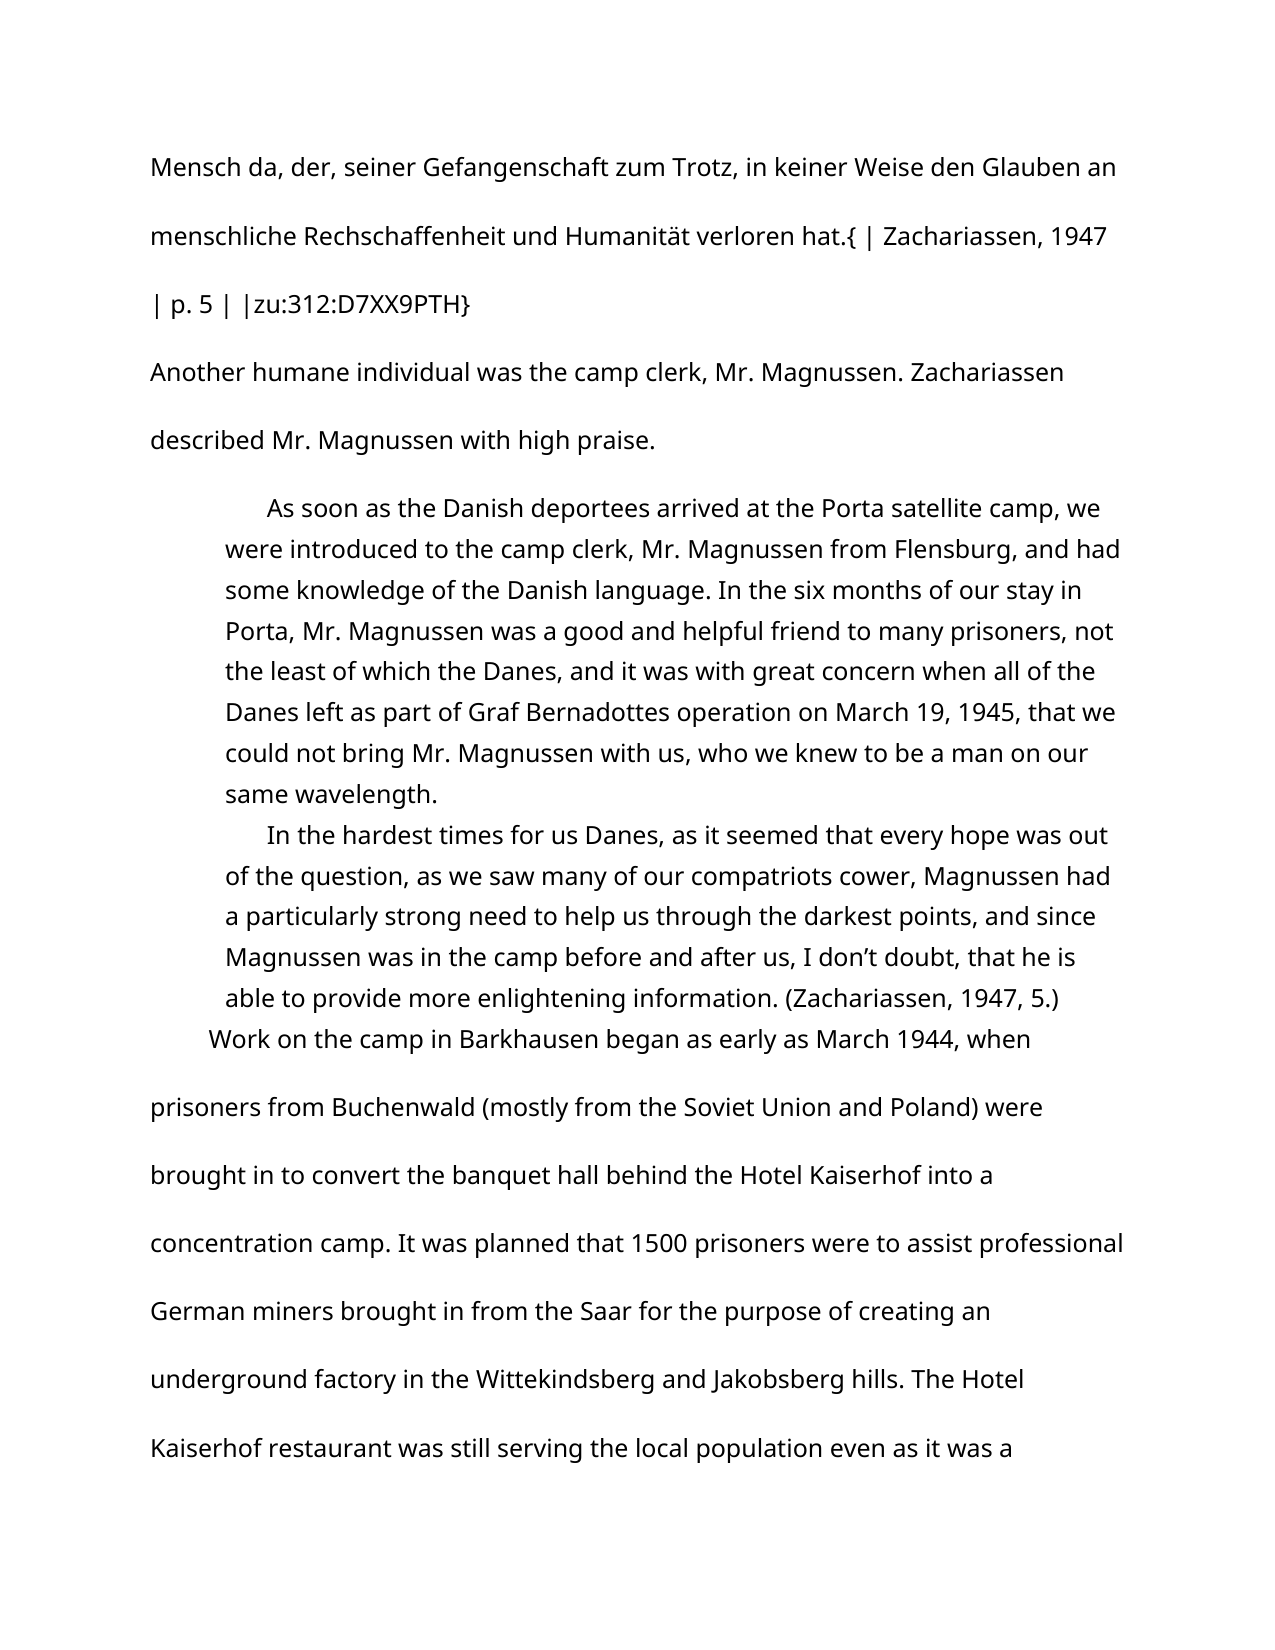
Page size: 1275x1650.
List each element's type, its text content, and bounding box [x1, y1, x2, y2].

text Work on the camp in Barkhausen began as early as March 1944, when prisoners from Buchenwald (mostly from the Soviet Union and Poland) were brought in to convert the banquet hall behind the Hotel Kaiserhof into a concentration camp. It was planned that 1500 prisoners were to assist professional German miners brought in from the Saar for the purpose of creating an underground factory in the Wittekindsberg and Jakobsberg hills. The Hotel Kaiserhof restaurant was still serving the local population even as it was a [150, 1021, 1125, 1464]
text Mensch da, der, seiner Gefangenschaft zum Trotz, in keiner Weise den Glauben an menschliche Rechschaffenheit und Humanität verloren hat.{ | Zachariassen, 1947 | p. 5 | |zu:312:D7XX9PTH} [150, 150, 1125, 320]
text Another humane individual was the camp clerk, Mr. Magnussen. Zachariassen described Mr. Magnussen with high praise. [150, 354, 1125, 457]
text As soon as the Danish deportees arrived at the Porta satellite camp, we were introduced to the camp clerk, Mr. Magnussen from Flensburg, and had some knowledge of the Danish language. In the six months of our stay in Porta, Mr. Magnussen was a good and helpful friend to many prisoners, not the least of which the Danes, and it was with great concern when all of the Danes left as part of Graf Bernadottes operation on March 19, 1945, that we could not bring Mr. Magnussen with us, who we knew to be a man on our same wavelength. [225, 491, 1125, 811]
text In the hardest times for us Danes, as it seemed that every hope was out of the question, as we saw many of our compatriots cower, Magnussen had a particularly strong need to help us through the darkest points, and since Magnussen was in the camp before and after us, I don’t doubt, that he is able to provide more enlightening information. (Zachariassen, 1947, 5.) [225, 817, 1125, 1015]
